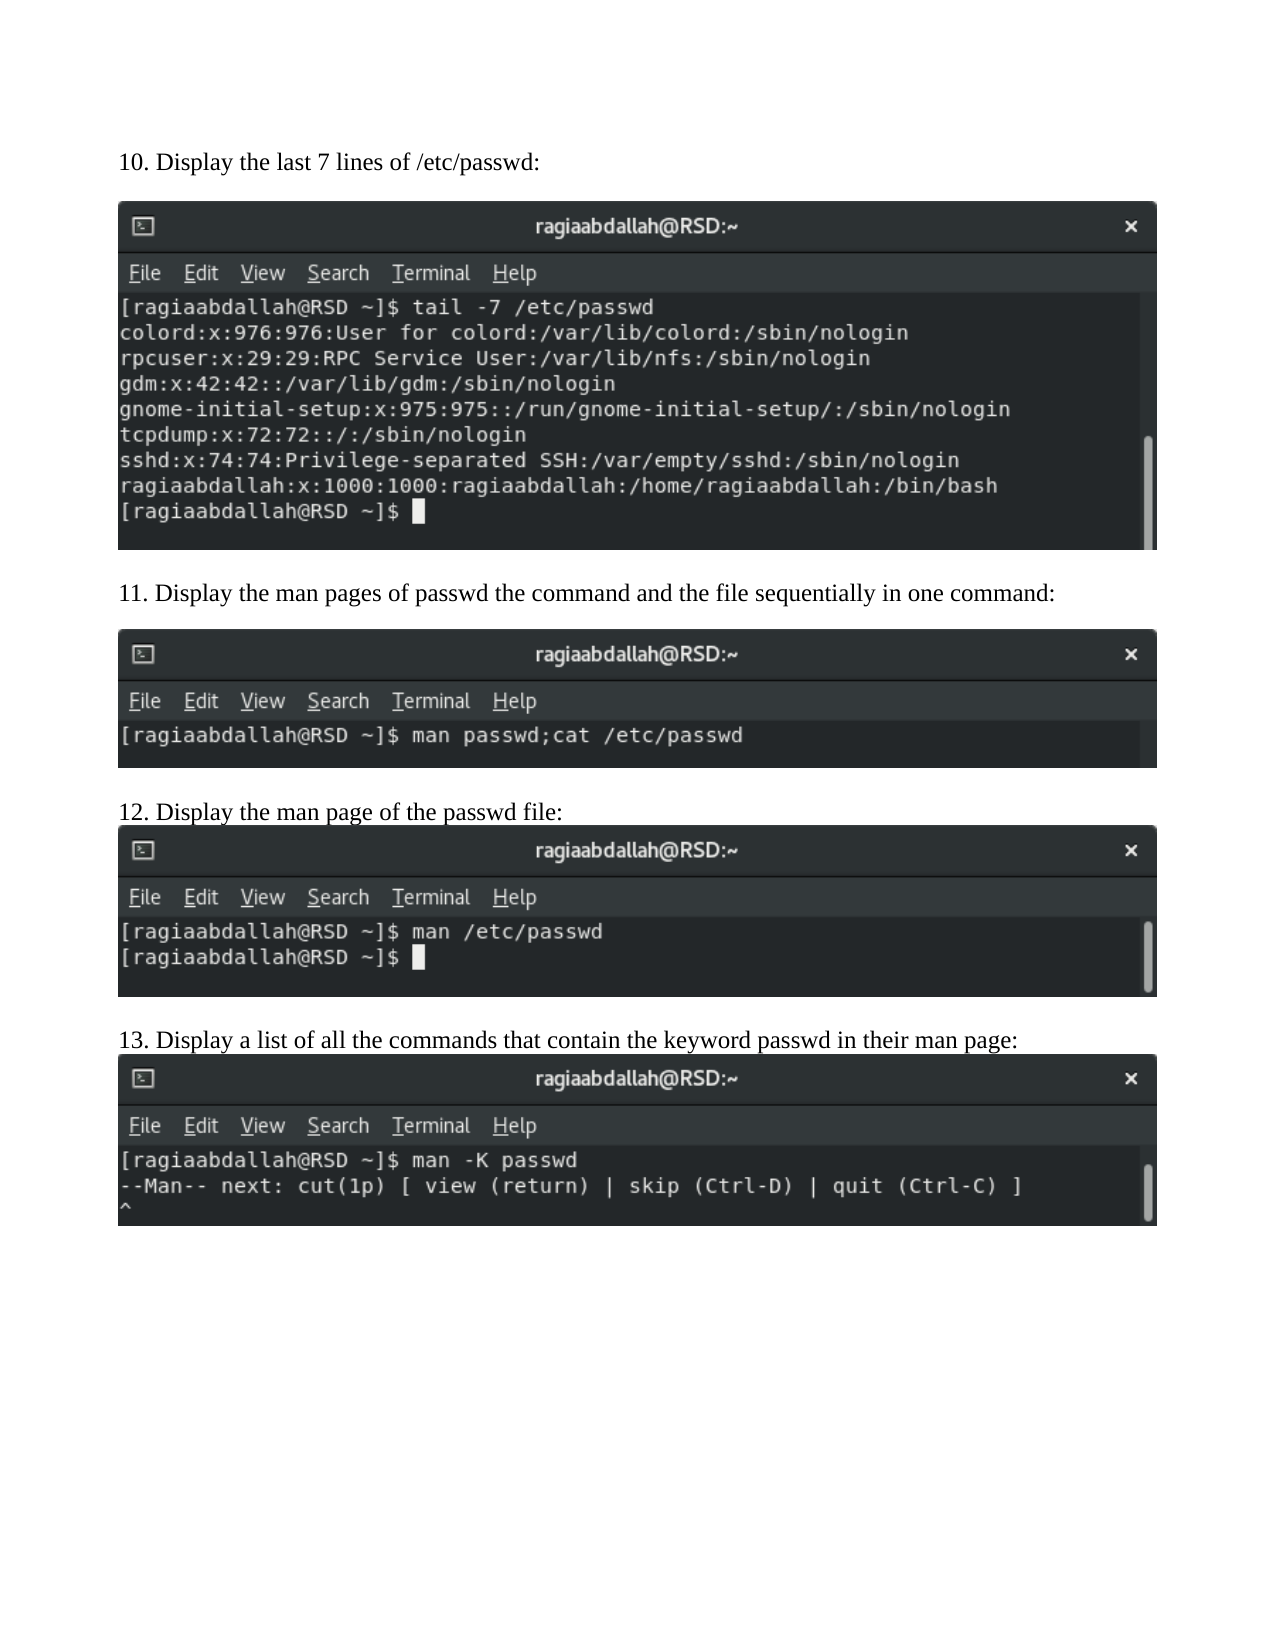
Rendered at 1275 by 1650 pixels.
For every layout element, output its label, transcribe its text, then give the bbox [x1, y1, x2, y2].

picture [118, 825, 1157, 997]
text 12. Display the man page of the passwd file: [118, 797, 1157, 825]
picture [118, 629, 1157, 768]
text 11. Display the man pages of passwd the command and the file sequentially in one command: [118, 578, 1157, 607]
picture [118, 201, 1157, 550]
text 10. Display the last 7 lines of /etc/passwd: [118, 147, 1157, 176]
text 13. Display a list of all the commands that contain the keyword passwd in their man page: [118, 1025, 1157, 1054]
picture [118, 1054, 1157, 1226]
